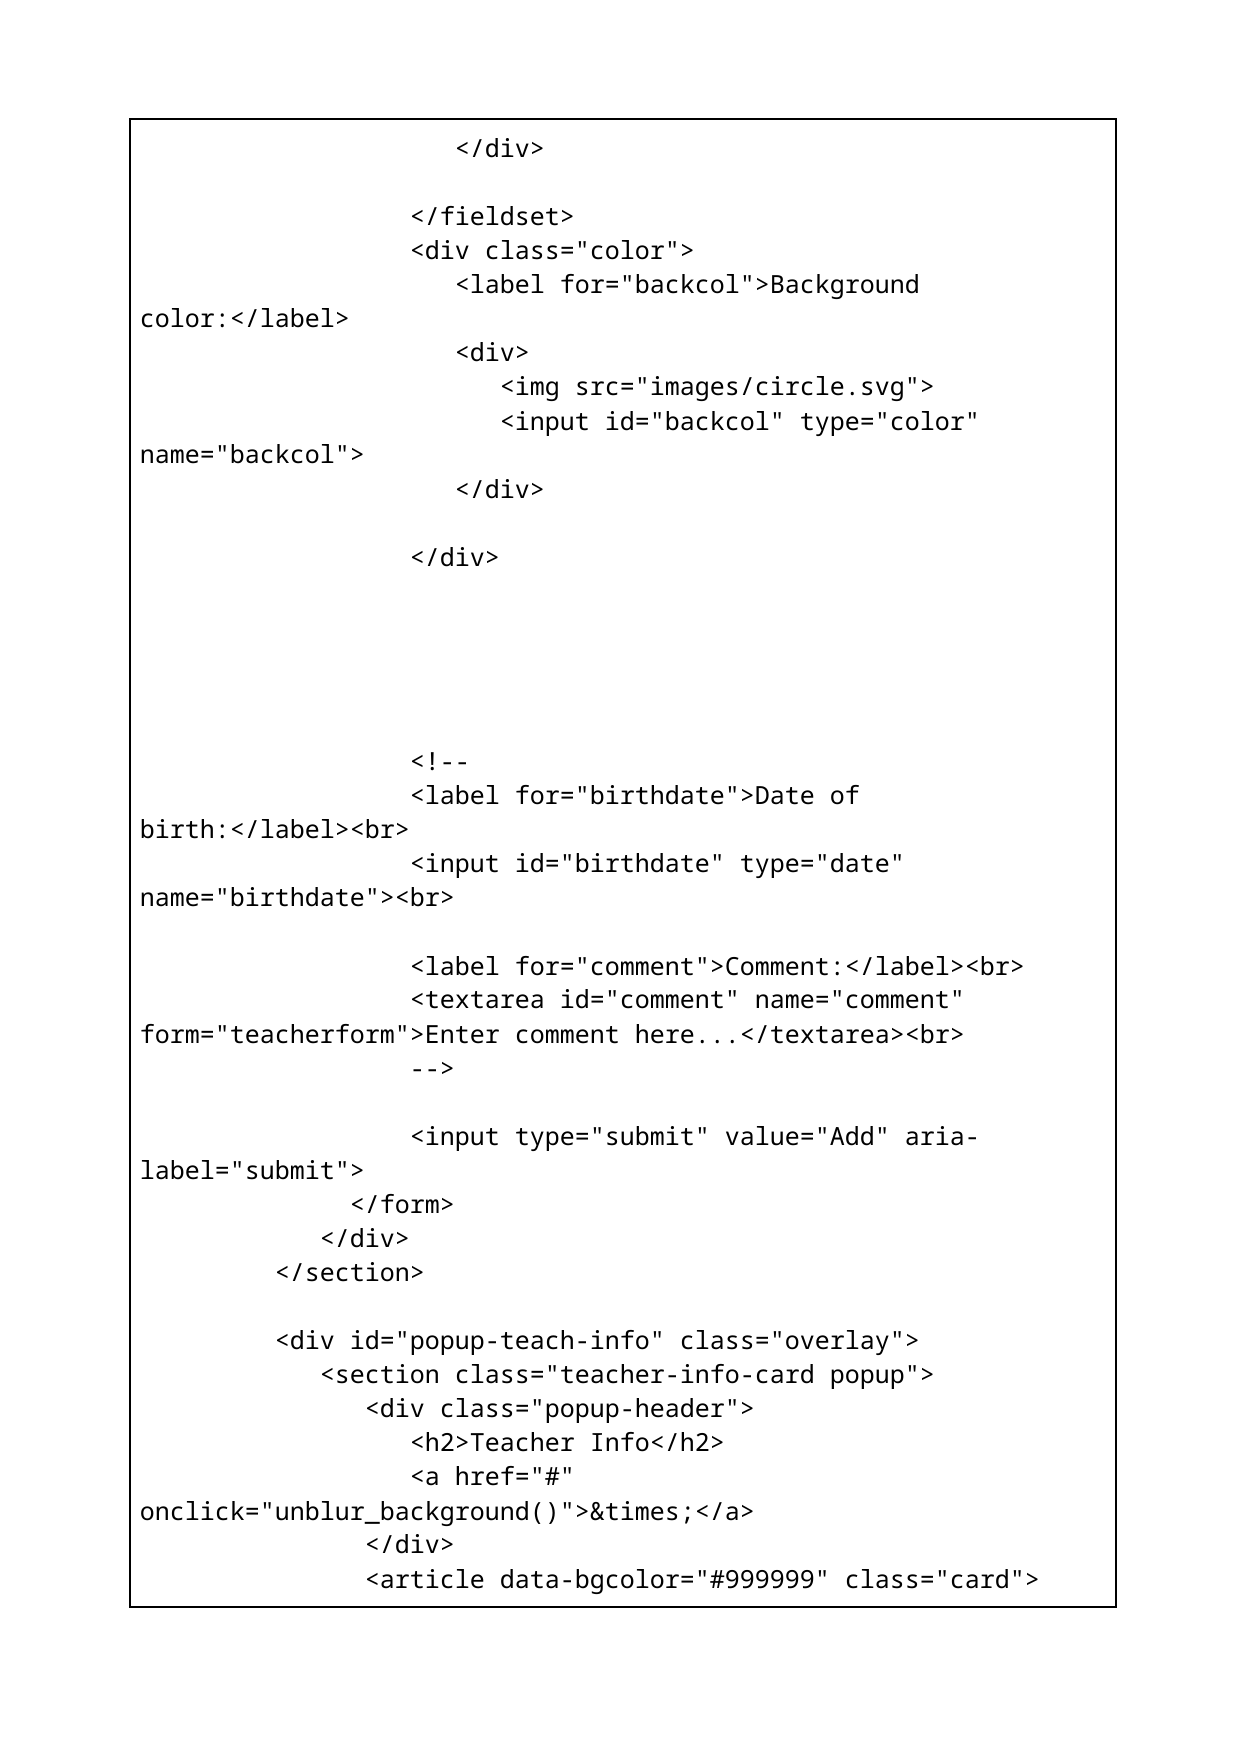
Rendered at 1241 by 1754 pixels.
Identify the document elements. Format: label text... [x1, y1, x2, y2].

table_cell </div> </fieldset> <div class="color"> <label for="backcol">Background color:</label> <div> <img src="images/circle.svg"> <input id="backcol" type="color" name="backcol"> </div> </div> <!-- <label for="birthdate">Date of birth:</label><br> <input id="birthdate" type="date" name="birthdate"><br> <label for="comment">Comment:</label><br> <textarea id="comment" name="comment" form="teacherform">Enter comment here...</textarea><br> --> <input type="submit" value="Add" aria-label="submit"> </form> </div> </section> <div id="popup-teach-info" class="overlay"> <section class="teacher-info-card popup"> <div class="popup-header"> <h2>Teacher Info</h2> <a href="#" onclick="unblur_background()">&times;</a> </div> <article data-bgcolor="#999999" class="card"> [131, 120, 1115, 1606]
